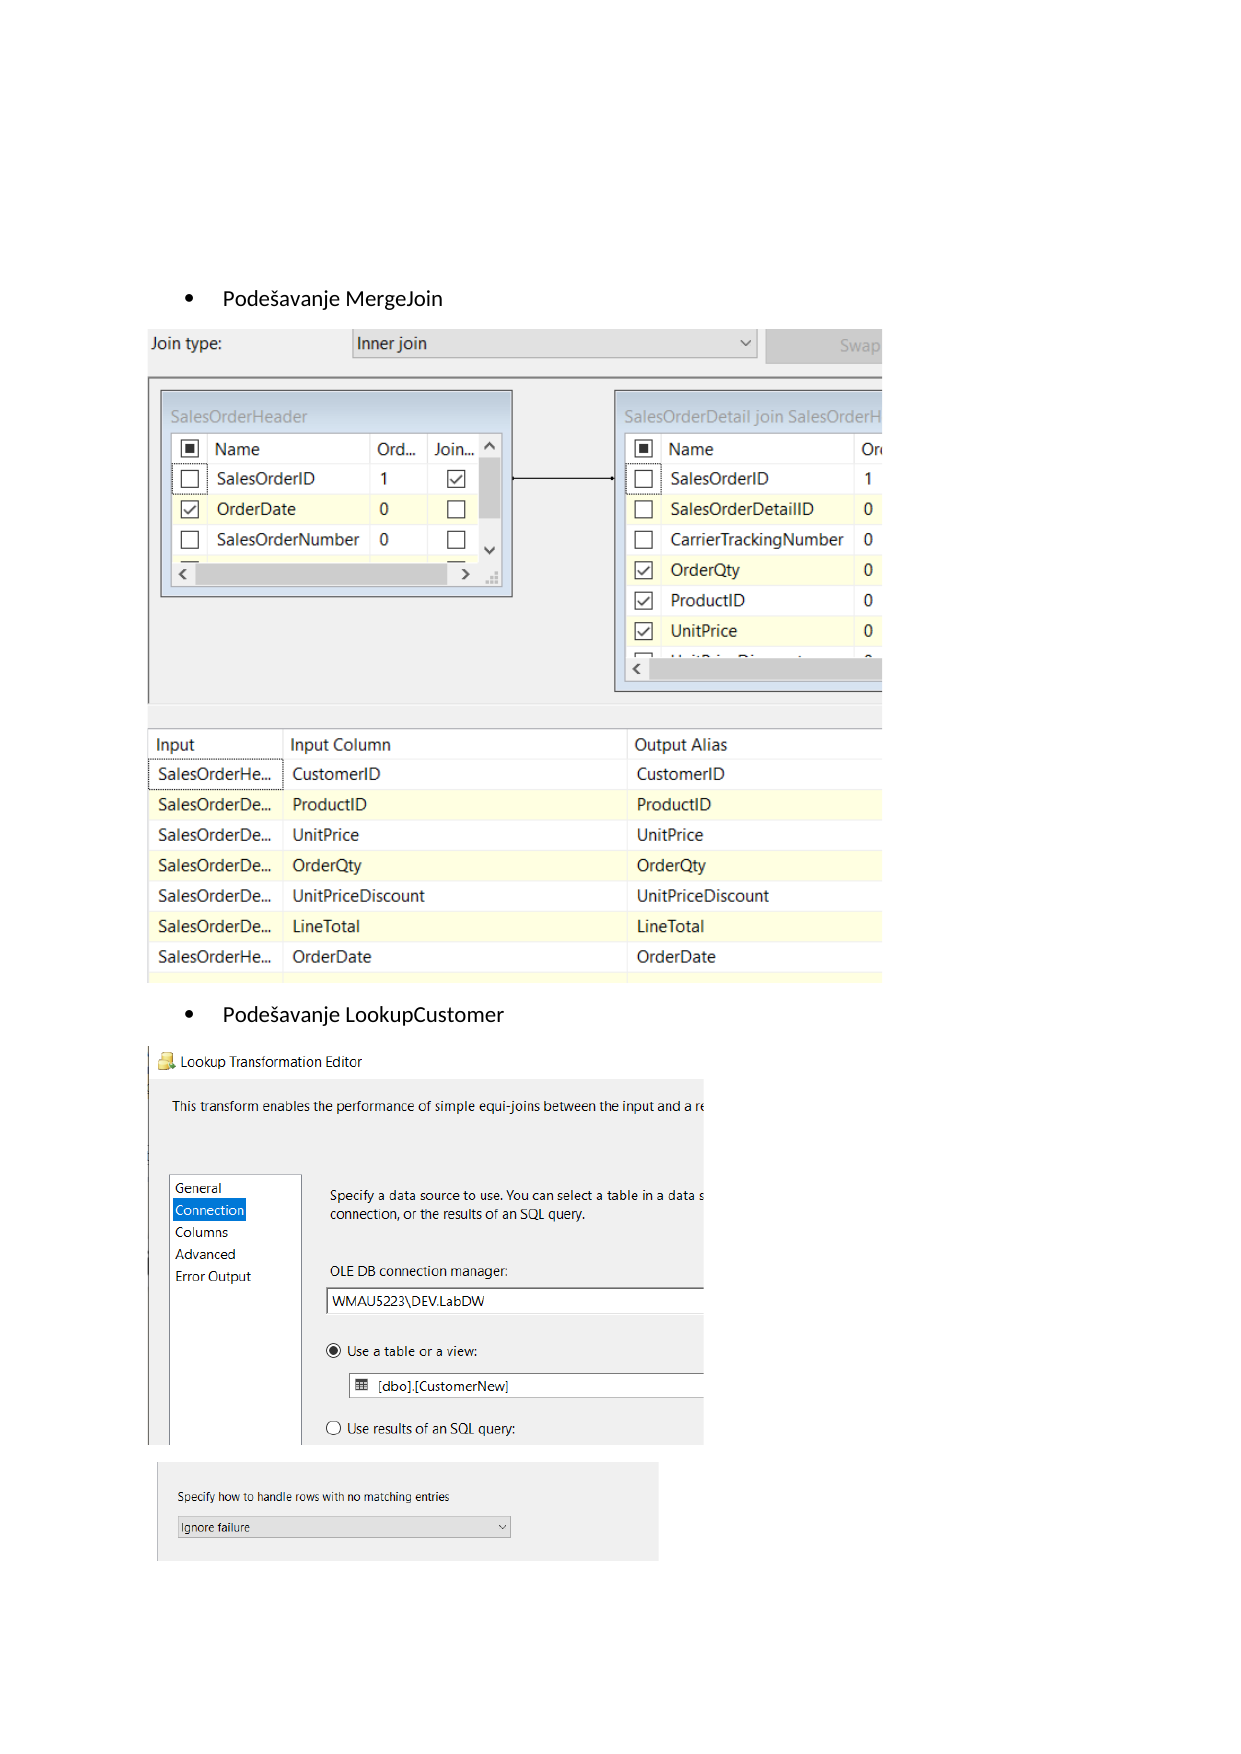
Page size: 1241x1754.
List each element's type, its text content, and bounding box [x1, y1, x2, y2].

list Podešavanje MergeJoin [185, 284, 1093, 312]
list Podešavanje LookupCustomer [185, 1001, 1093, 1028]
